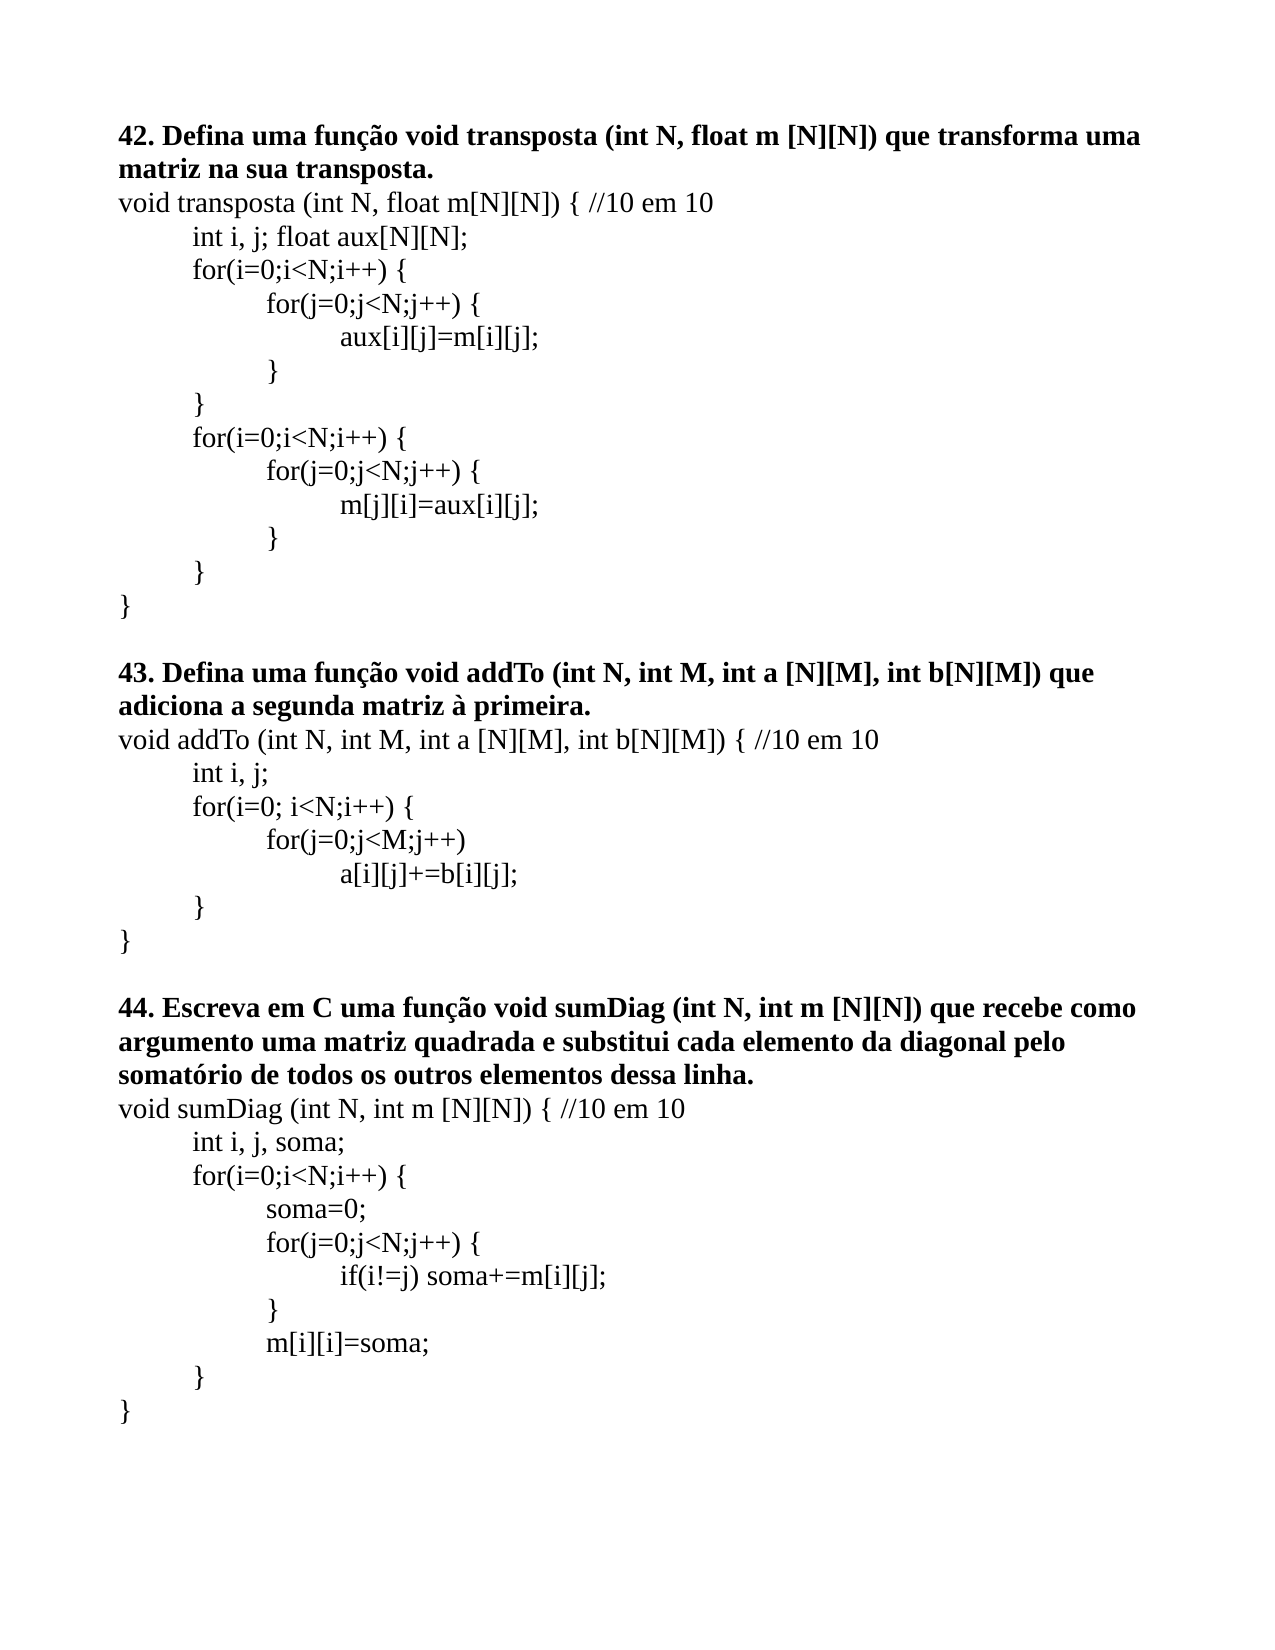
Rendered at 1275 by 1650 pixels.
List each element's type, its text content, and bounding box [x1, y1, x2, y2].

text } [118, 923, 1157, 957]
text } [118, 588, 1157, 621]
text 44. Escreva em C uma função void sumDiag (int N, int m [N][N]) que recebe como argumento uma matriz quadrada e substitui cada elemento da diagonal pelo somatório de todos os outros elementos dessa linha. [118, 990, 1157, 1091]
text } [118, 554, 1157, 588]
text int i, j, soma; [118, 1124, 1157, 1158]
text for(j=0;j<N;j++) { [118, 1225, 1157, 1258]
text } [118, 889, 1157, 923]
text } [118, 521, 1157, 554]
text a[i][j]+=b[i][j]; [118, 856, 1157, 889]
text void transposta (int N, float m[N][N]) { //10 em 10 [118, 185, 1157, 219]
text } [118, 1359, 1157, 1393]
text } [118, 353, 1157, 386]
text if(i!=j) soma+=m[i][j]; [118, 1258, 1157, 1292]
text soma=0; [118, 1191, 1157, 1225]
text for(i=0;i<N;i++) { [118, 1158, 1157, 1191]
text for(j=0;j<M;j++) [118, 822, 1157, 856]
text int i, j; [118, 755, 1157, 789]
text int i, j; float aux[N][N]; [118, 219, 1157, 252]
text for(i=0; i<N;i++) { [118, 789, 1157, 822]
text } [118, 1292, 1157, 1326]
text for(j=0;j<N;j++) { [118, 453, 1157, 487]
text 42. Defina uma função void transposta (int N, float m [N][N]) que transforma uma matriz na sua transposta. [118, 118, 1157, 185]
text for(i=0;i<N;i++) { [118, 252, 1157, 286]
text 43. Defina uma função void addTo (int N, int M, int a [N][M], int b[N][M]) que adiciona a segunda matriz à primeira. [118, 655, 1157, 722]
text aux[i][j]=m[i][j]; [118, 319, 1157, 353]
text for(i=0;i<N;i++) { [118, 420, 1157, 453]
text void sumDiag (int N, int m [N][N]) { //10 em 10 [118, 1091, 1157, 1124]
text m[i][i]=soma; [118, 1326, 1157, 1359]
text void addTo (int N, int M, int a [N][M], int b[N][M]) { //10 em 10 [118, 722, 1157, 755]
text for(j=0;j<N;j++) { [118, 286, 1157, 319]
text } [118, 386, 1157, 420]
text m[j][i]=aux[i][j]; [118, 487, 1157, 521]
text } [118, 1393, 1157, 1426]
